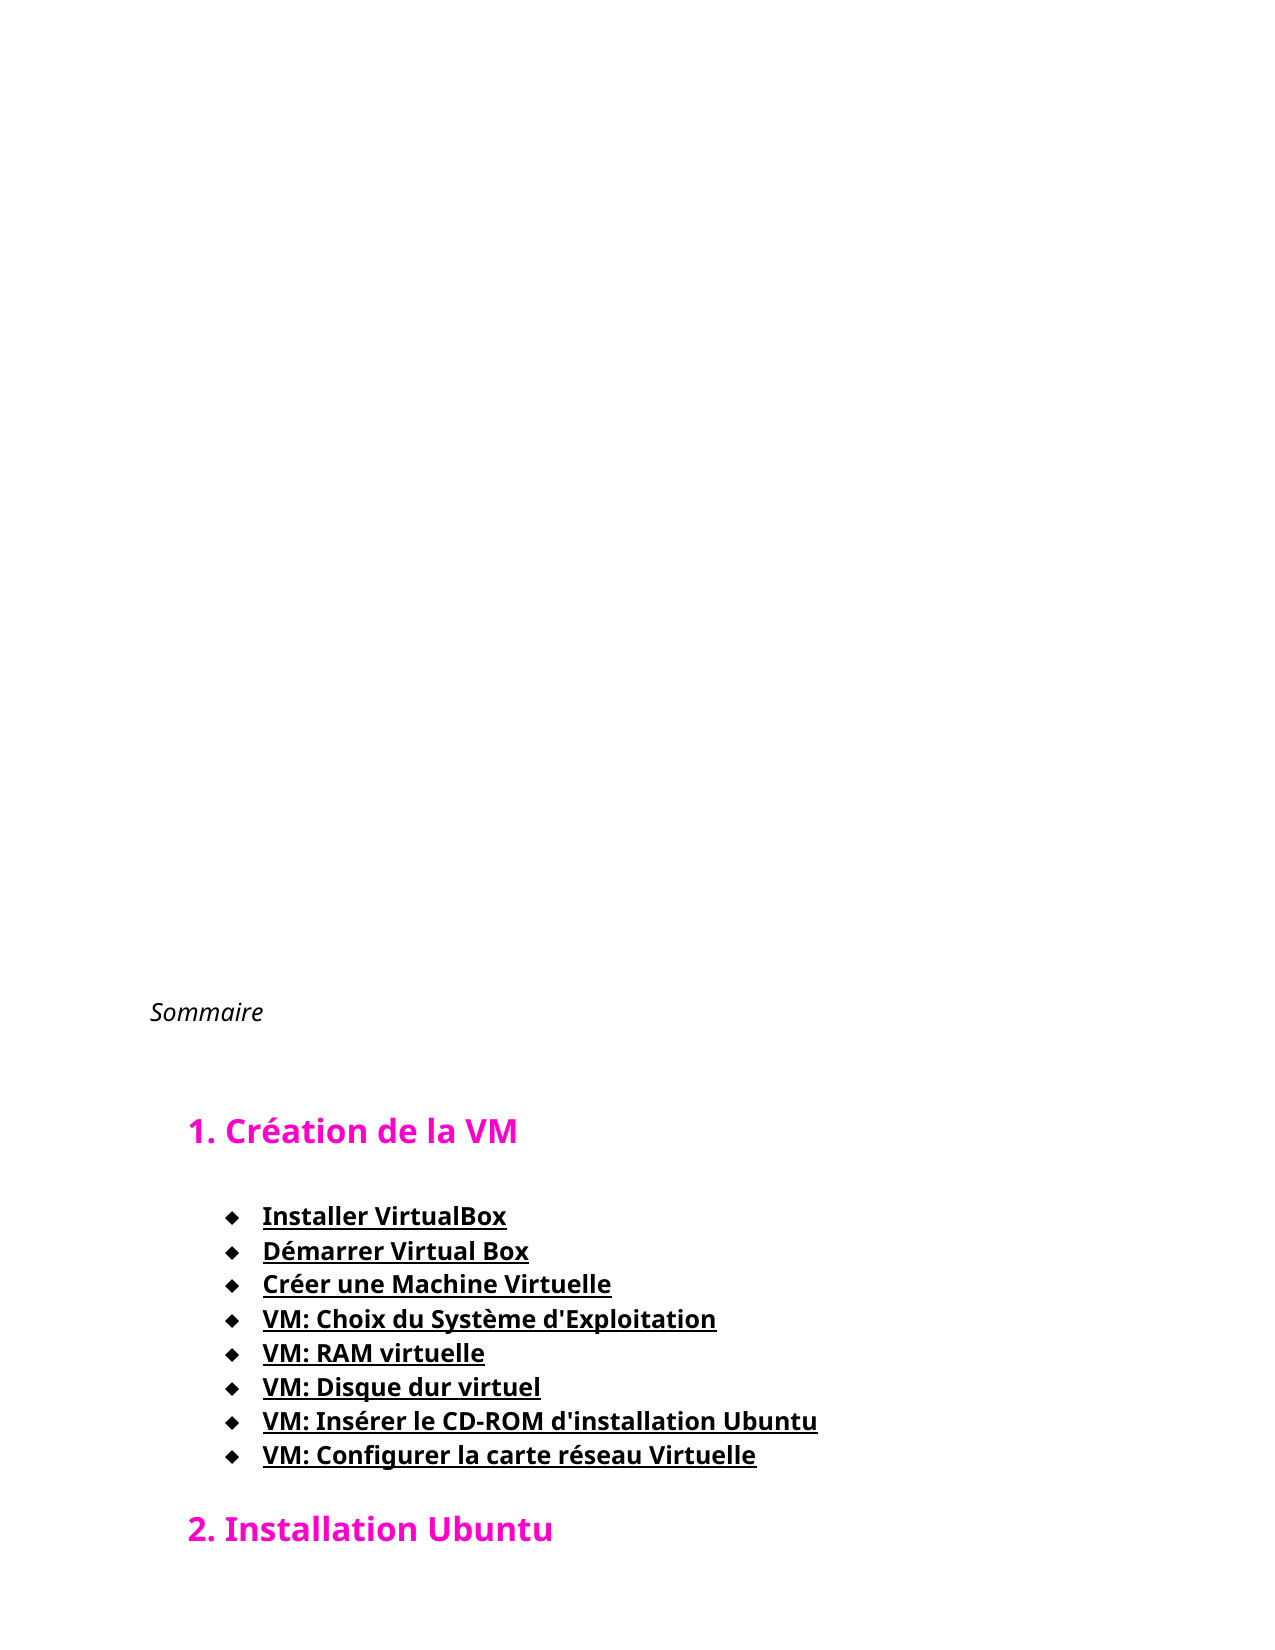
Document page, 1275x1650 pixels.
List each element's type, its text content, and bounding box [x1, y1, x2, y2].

list Création de la VM [187, 1108, 1125, 1154]
list VM: Disque dur virtuel [225, 1369, 1125, 1403]
text Sommaire [150, 995, 1125, 1029]
list Démarrer Virtual Box [225, 1233, 1125, 1267]
list VM: RAM virtuelle [225, 1335, 1125, 1369]
list VM: Configurer la carte réseau Virtuelle [225, 1437, 1125, 1472]
list Installation Ubuntu [187, 1506, 1125, 1551]
list VM: Choix du Système d'Exploitation [225, 1301, 1125, 1335]
list Installer VirtualBox [225, 1199, 1125, 1233]
list VM: Insérer le CD-ROM d'installation Ubuntu [225, 1403, 1125, 1437]
list Créer une Machine Virtuelle [225, 1267, 1125, 1301]
